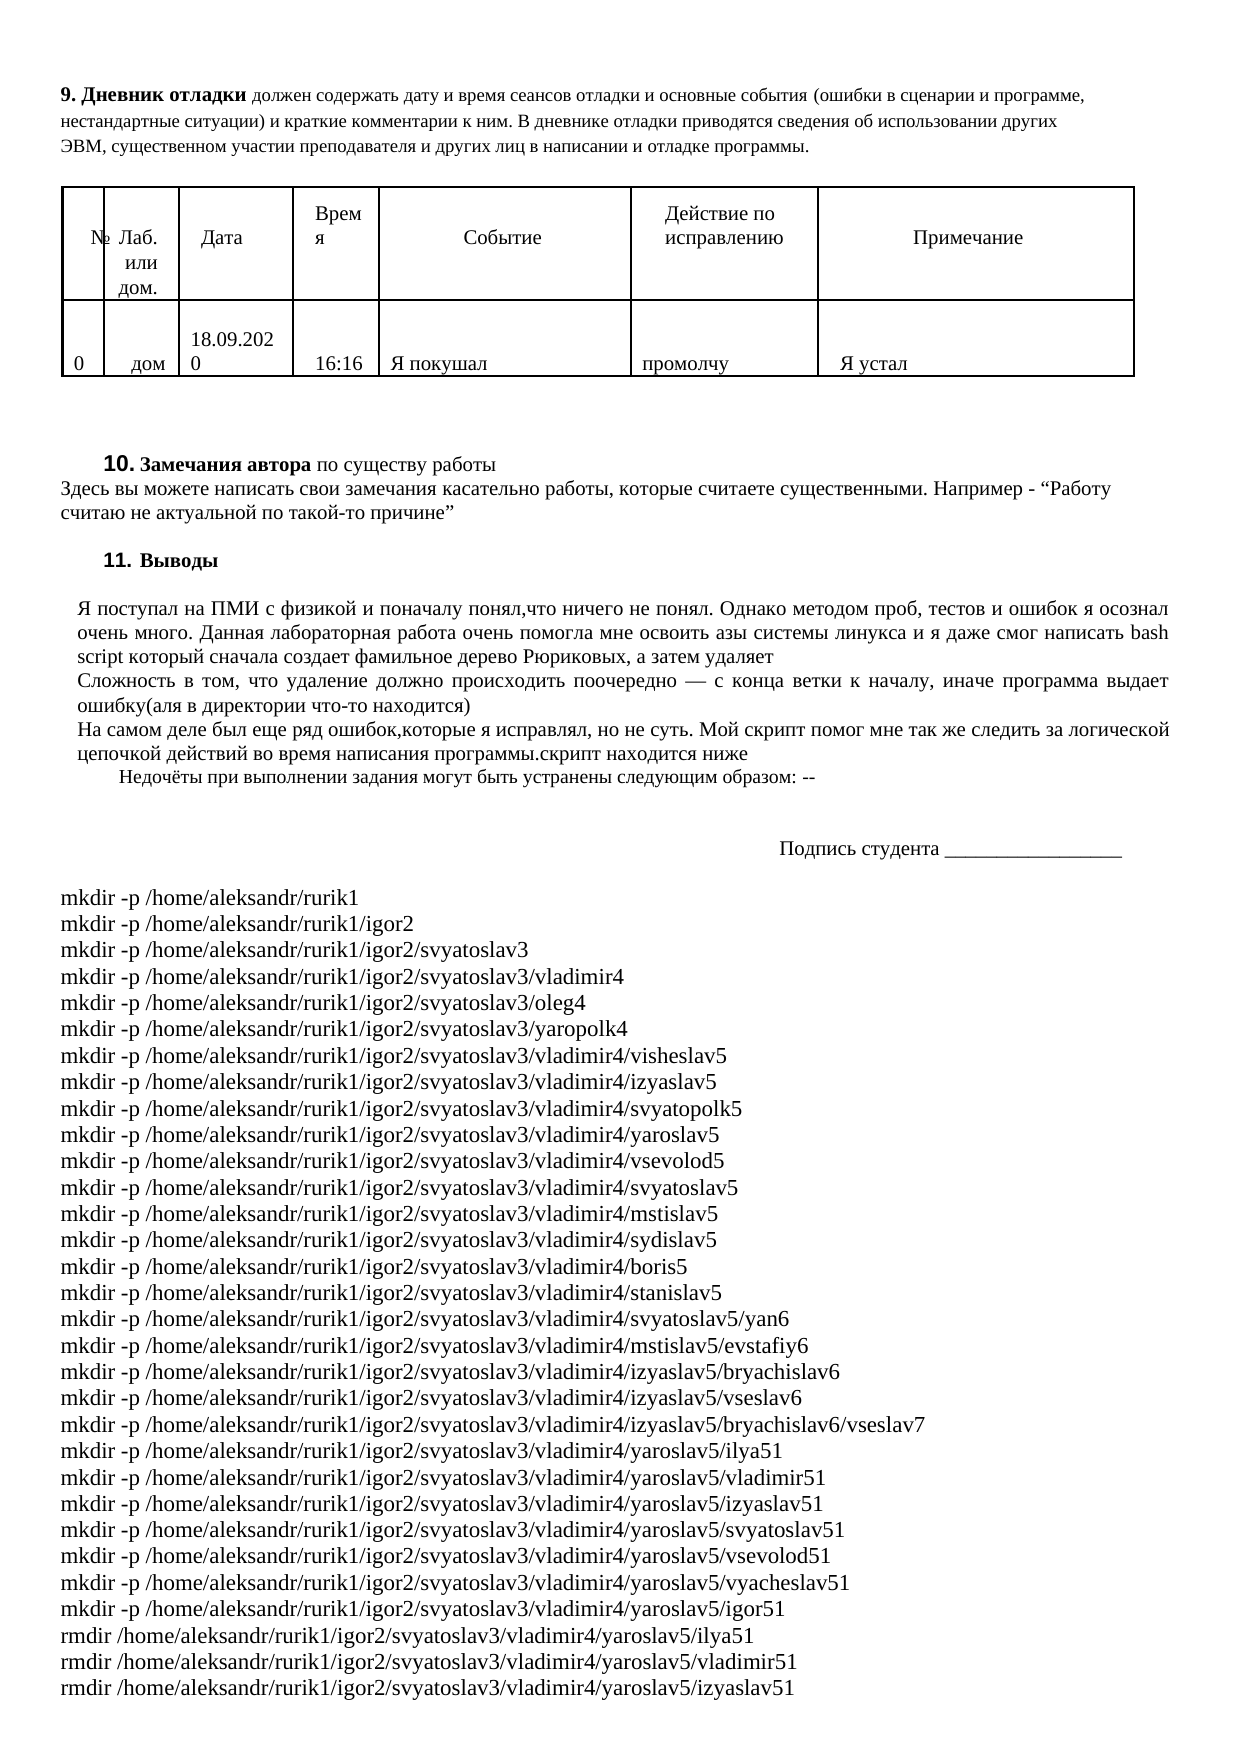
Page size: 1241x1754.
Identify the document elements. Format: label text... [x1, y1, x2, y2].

table_cell [180, 249, 292, 274]
text mkdir -p /home/aleksandr/rurik1/igor2 [60, 910, 1171, 936]
table_cell Я устал [819, 301, 1133, 375]
table_cell [632, 274, 817, 299]
table_header Время [294, 188, 378, 249]
text mkdir -p /home/aleksandr/rurik1 [60, 884, 1171, 910]
table_cell 0 [64, 301, 103, 375]
table_cell 18.09.2020 [180, 301, 292, 375]
text mkdir -p /home/aleksandr/rurik1/igor2/svyatoslav3 [60, 936, 1171, 963]
text mkdir -p /home/aleksandr/rurik1/igor2/svyatoslav3/vladimir4/stanislav5 [60, 1279, 1171, 1305]
text mkdir -p /home/aleksandr/rurik1/igor2/svyatoslav3/vladimir4/mstislav5 [60, 1200, 1171, 1226]
table_header Лаб. [105, 188, 178, 249]
text mkdir -p /home/aleksandr/rurik1/igor2/svyatoslav3/vladimir4/mstislav5/evstafiy6 [60, 1332, 1171, 1358]
text mkdir -p /home/aleksandr/rurik1/igor2/svyatoslav3/vladimir4/yaroslav5/vladimir51 [60, 1463, 1171, 1490]
text mkdir -p /home/aleksandr/rurik1/igor2/svyatoslav3/vladimir4/yaroslav5/vyacheslav51 [60, 1569, 1171, 1595]
text mkdir -p /home/aleksandr/rurik1/igor2/svyatoslav3/oleg4 [60, 989, 1171, 1016]
table_cell [180, 274, 292, 299]
table_cell дом. [105, 274, 178, 299]
text mkdir -p /home/aleksandr/rurik1/igor2/svyatoslav3/vladimir4/yaroslav5/vsevolod51 [60, 1543, 1171, 1569]
text Недочёты при выполнении задания могут быть устранены следующим образом: -- [119, 765, 1171, 787]
text Здесь вы можете написать свои замечания касательно работы, которые считаете существенными. Например - “Работу считаю не актуальной по такой-то причине” [60, 476, 1171, 524]
text rmdir /home/aleksandr/rurik1/igor2/svyatoslav3/vladimir4/yaroslav5/ilya51 [60, 1622, 1171, 1648]
table_cell [819, 249, 1133, 274]
text mkdir -p /home/aleksandr/rurik1/igor2/svyatoslav3/vladimir4/yaroslav5/ilya51 [60, 1437, 1171, 1463]
table_cell [64, 249, 103, 274]
text mkdir -p /home/aleksandr/rurik1/igor2/svyatoslav3/vladimir4/izyaslav5/bryachislav6 [60, 1358, 1171, 1384]
text mkdir -p /home/aleksandr/rurik1/igor2/svyatoslav3/vladimir4/vsevolod5 [60, 1147, 1171, 1174]
text Я поступал на ПМИ с физикой и поначалу понял,что ничего не понял. Однако методом проб, тестов и ошибок я осознал очень много. Данная лабораторная работа очень помогла мне освоить азы системы линукса и я даже смог написать bash script который сначала создает фамильное дерево Рюриковых, а затем удаляет [77, 596, 1171, 668]
text mkdir -p /home/aleksandr/rurik1/igor2/svyatoslav3/vladimir4/izyaslav5/bryachislav6/vseslav7 [60, 1411, 1171, 1437]
text mkdir -p /home/aleksandr/rurik1/igor2/svyatoslav3/vladimir4/yaroslav5/izyaslav51 [60, 1490, 1171, 1516]
text mkdir -p /home/aleksandr/rurik1/igor2/svyatoslav3/vladimir4/visheslav5 [60, 1042, 1171, 1068]
text mkdir -p /home/aleksandr/rurik1/igor2/svyatoslav3/vladimir4/sydislav5 [60, 1226, 1171, 1253]
text mkdir -p /home/aleksandr/rurik1/igor2/svyatoslav3/vladimir4/svyatoslav5 [60, 1174, 1171, 1200]
table_header Примечание [819, 188, 1133, 249]
table_cell 16:16 [294, 301, 378, 375]
list Замечания автора по существу работы [103, 449, 1171, 476]
table_header Событие [380, 188, 630, 249]
table_cell [64, 274, 103, 299]
table_cell промолчу [632, 301, 817, 375]
text Подпись студента _________________ [779, 836, 1171, 860]
text На самом деле был еще ряд ошибок,которые я исправлял, но не суть. Мой скрипт помог мне так же следить за логической цепочкой действий во время написания программы.скрипт находится ниже [77, 717, 1171, 765]
table_header Дата [180, 188, 292, 249]
text mkdir -p /home/aleksandr/rurik1/igor2/svyatoslav3/vladimir4/svyatoslav5/yan6 [60, 1305, 1171, 1332]
table_cell дом [105, 301, 178, 375]
text mkdir -p /home/aleksandr/rurik1/igor2/svyatoslav3/yaropolk4 [60, 1016, 1171, 1042]
text mkdir -p /home/aleksandr/rurik1/igor2/svyatoslav3/vladimir4/yaroslav5 [60, 1121, 1171, 1147]
table_cell [294, 249, 378, 274]
text mkdir -p /home/aleksandr/rurik1/igor2/svyatoslav3/vladimir4 [60, 963, 1171, 989]
text mkdir -p /home/aleksandr/rurik1/igor2/svyatoslav3/vladimir4/izyaslav5/vseslav6 [60, 1384, 1171, 1411]
text rmdir /home/aleksandr/rurik1/igor2/svyatoslav3/vladimir4/yaroslav5/vladimir51 [60, 1648, 1171, 1674]
table_cell [380, 274, 630, 299]
table_cell [294, 274, 378, 299]
table_header № [64, 188, 103, 249]
table_cell [819, 274, 1133, 299]
table_header Действие по исправлению [632, 188, 817, 249]
table_cell или [105, 249, 178, 274]
text mkdir -p /home/aleksandr/rurik1/igor2/svyatoslav3/vladimir4/yaroslav5/svyatoslav51 [60, 1516, 1171, 1543]
text Сложность в том, что удаление должно происходить поочередно — с конца ветки к началу, иначе программа выдает ошибку(аля в директории что-то находится) [77, 668, 1171, 717]
text mkdir -p /home/aleksandr/rurik1/igor2/svyatoslav3/vladimir4/boris5 [60, 1253, 1171, 1279]
text 9. Дневник отладки должен содержать дату и время сеансов отладки и основные события (ошибки в сценарии и программе, нестандартные ситуации) и краткие комментарии к ним. В дневнике отладки приводятся сведения об использовании других ЭВМ, существенном участии преподавателя и других лиц в написании и отладке программы. [60, 82, 1106, 156]
table_cell Я покушал [380, 301, 630, 375]
text mkdir -p /home/aleksandr/rurik1/igor2/svyatoslav3/vladimir4/izyaslav5 [60, 1068, 1171, 1094]
text rmdir /home/aleksandr/rurik1/igor2/svyatoslav3/vladimir4/yaroslav5/izyaslav51 [60, 1674, 1171, 1701]
text mkdir -p /home/aleksandr/rurik1/igor2/svyatoslav3/vladimir4/svyatopolk5 [60, 1094, 1171, 1121]
table_cell [632, 249, 817, 274]
text mkdir -p /home/aleksandr/rurik1/igor2/svyatoslav3/vladimir4/yaroslav5/igor51 [60, 1595, 1171, 1622]
table_cell [380, 249, 630, 274]
list Выводы [103, 548, 1171, 572]
